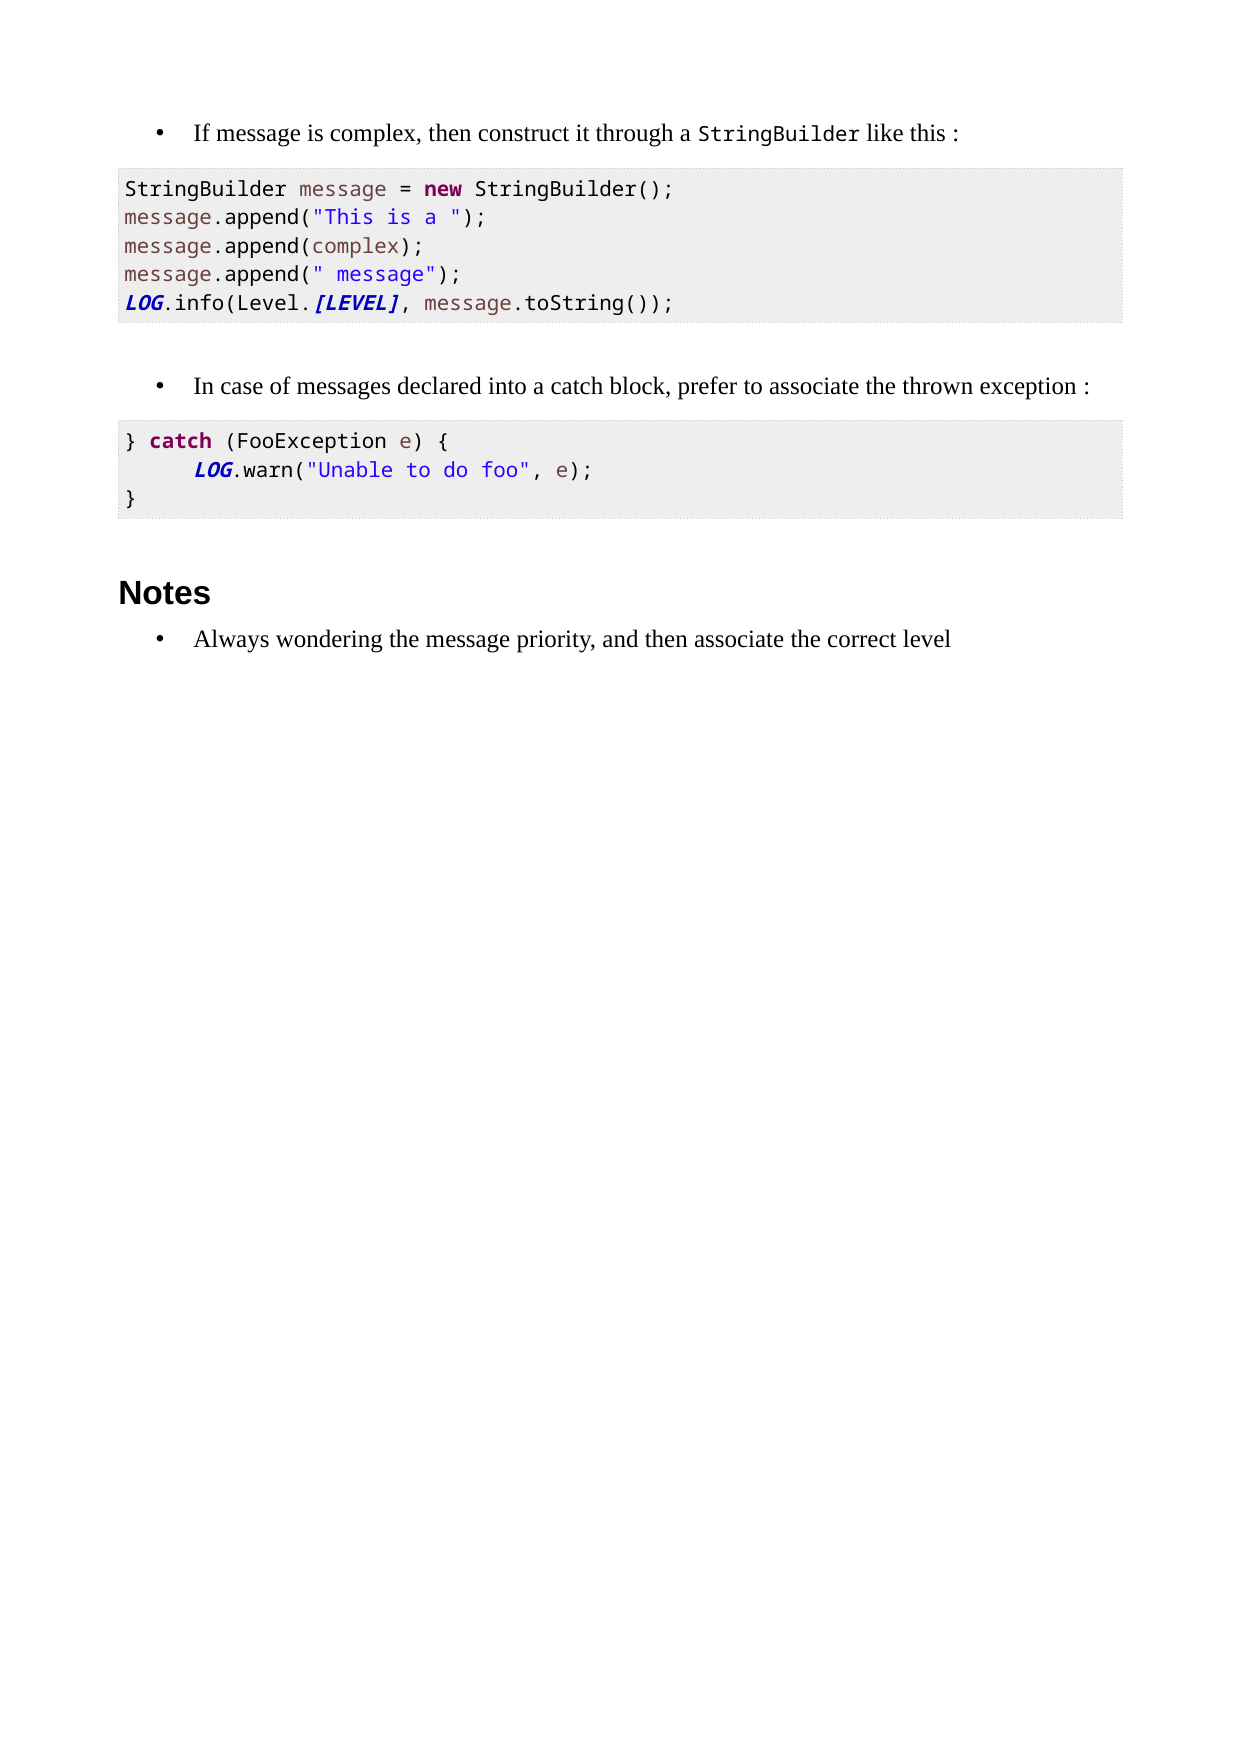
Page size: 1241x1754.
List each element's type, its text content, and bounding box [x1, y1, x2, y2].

text StringBuilder message = new StringBuilder(); [118, 168, 1122, 196]
text LOG.info(Level.[LEVEL], message.toString()); [118, 282, 1122, 322]
text } [118, 477, 1122, 518]
list Always wondering the message priority, and then associate the correct level [156, 624, 1122, 653]
list In case of messages declared into a catch block, prefer to associate the thrown exception : [156, 371, 1122, 400]
subtitle Notes [118, 573, 1122, 612]
text message.append(complex); [118, 225, 1122, 253]
list If message is complex, then construct it through a StringBuilder like this : [156, 118, 1122, 148]
text } catch (FooException e) { [118, 420, 1122, 449]
text message.append("This is a "); [118, 196, 1122, 225]
text LOG.warn("Unable to do foo", e); [118, 449, 1122, 477]
text message.append(" message"); [118, 253, 1122, 282]
